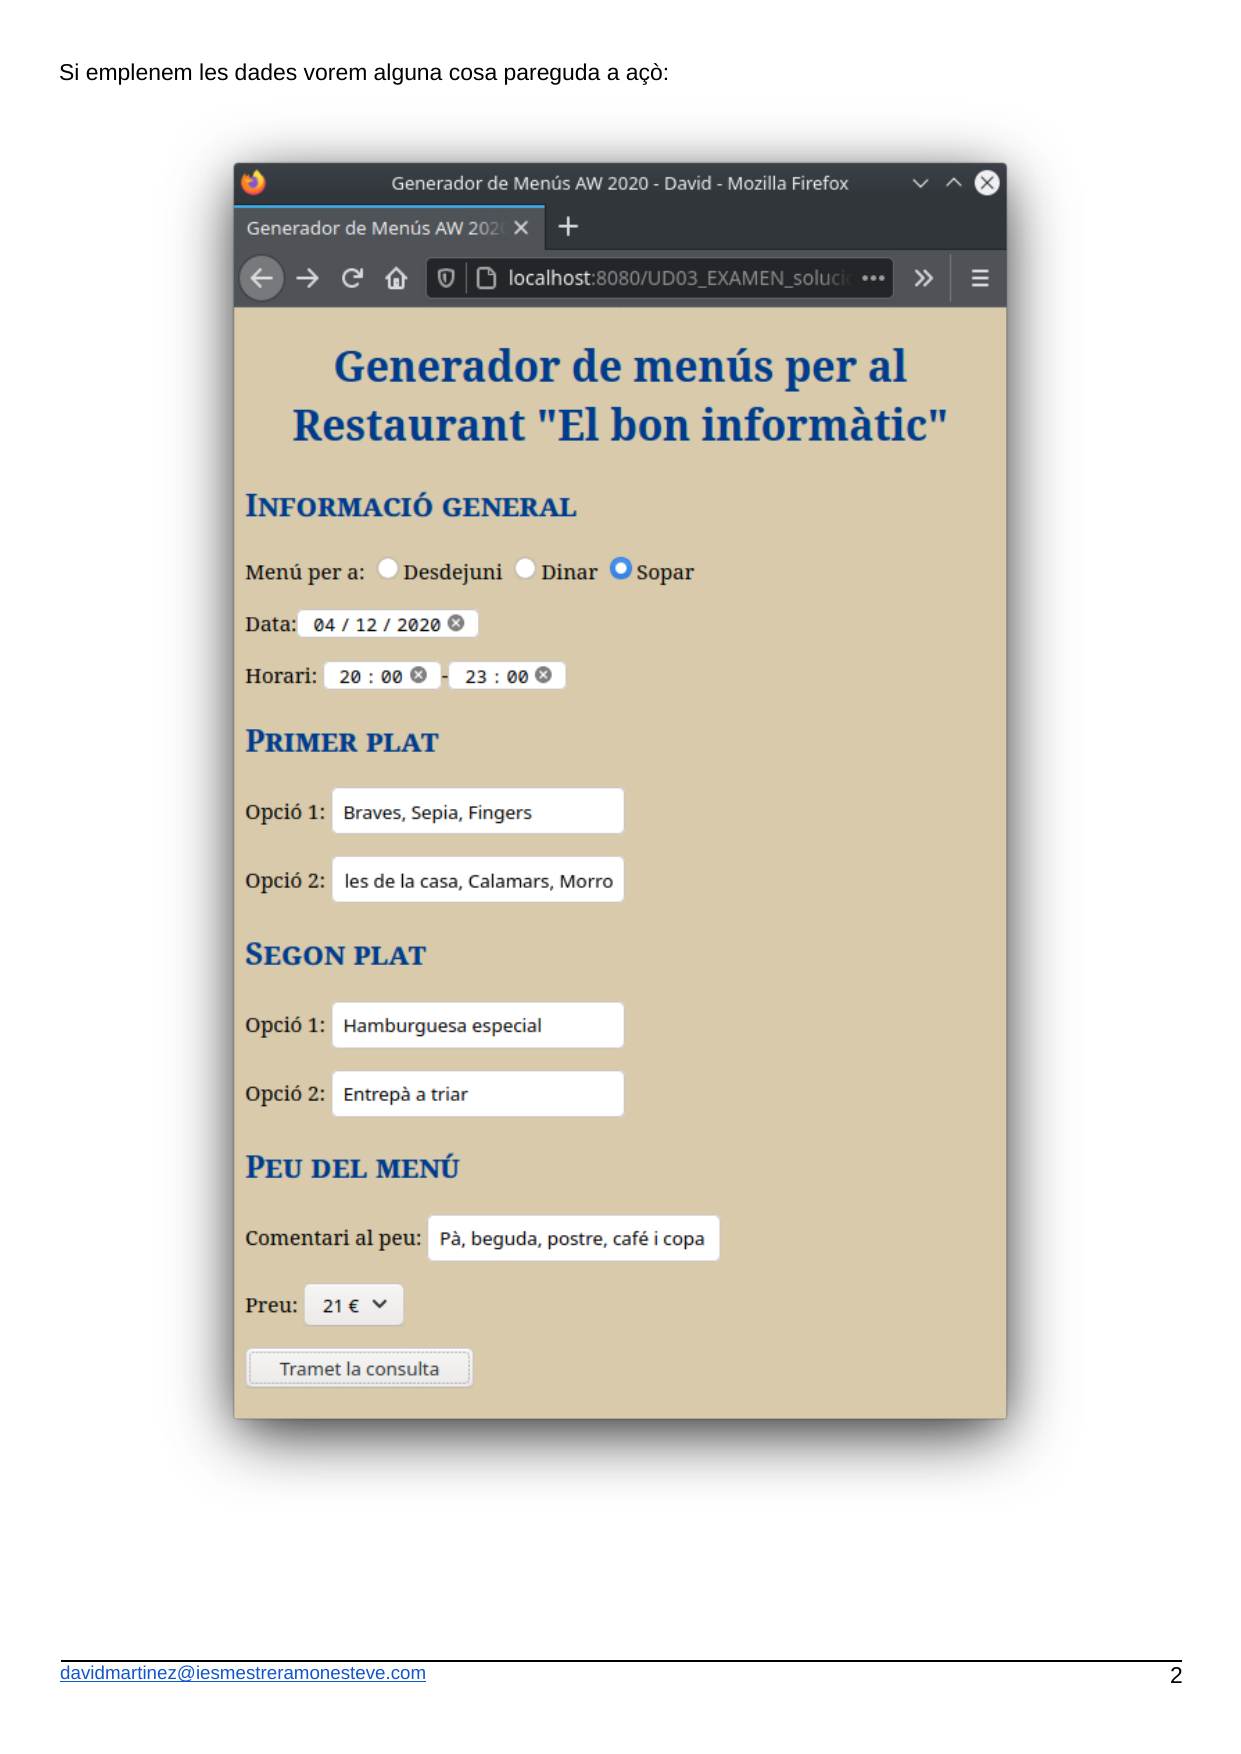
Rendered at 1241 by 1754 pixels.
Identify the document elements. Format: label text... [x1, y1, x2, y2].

text Si emplenem les dades vorem alguna cosa pareguda a açò: [59, 59, 1181, 85]
picture [144, 89, 1097, 1527]
